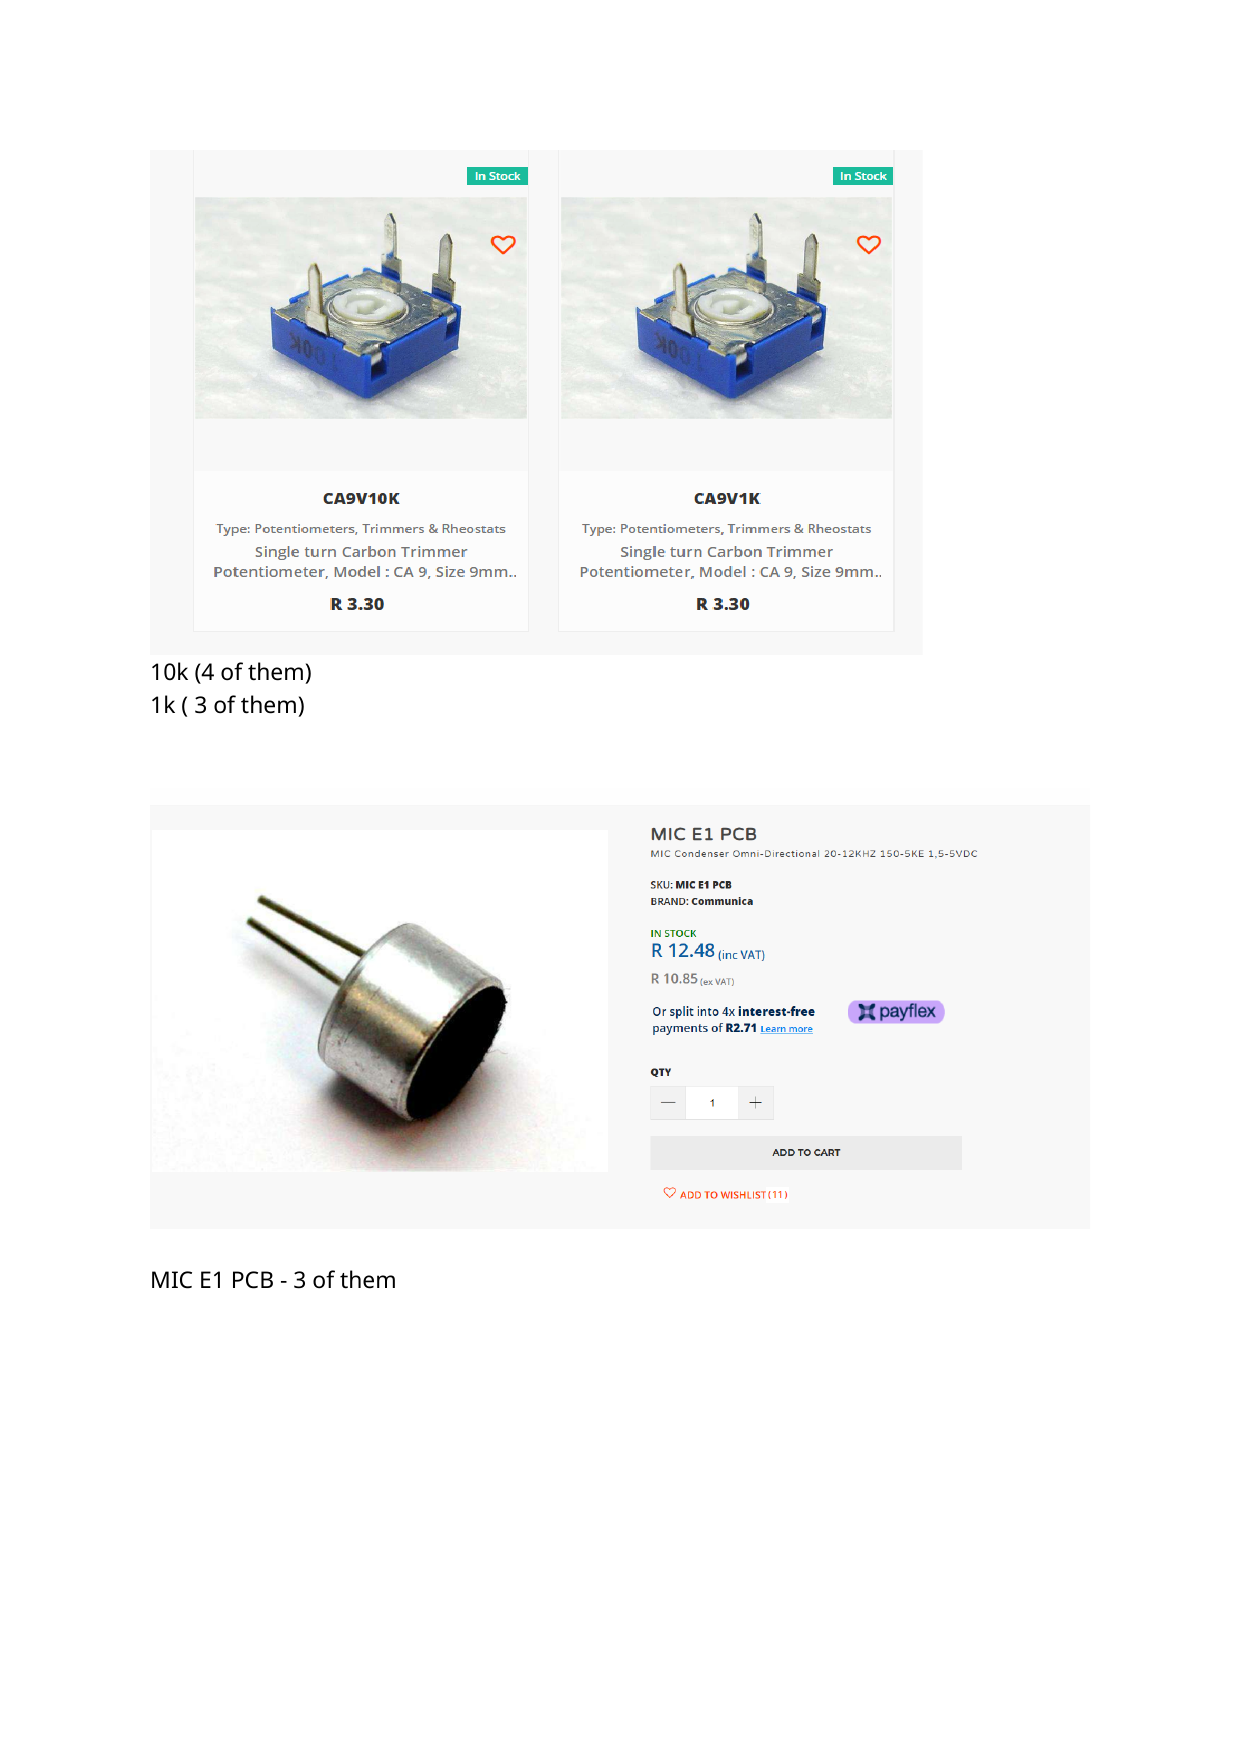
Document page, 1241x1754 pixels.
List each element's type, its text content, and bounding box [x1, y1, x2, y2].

text 10k (4 of them) 1k ( 3 of them) [150, 150, 1090, 788]
text MIC E1 PCB - 3 of them [150, 1229, 1090, 1328]
